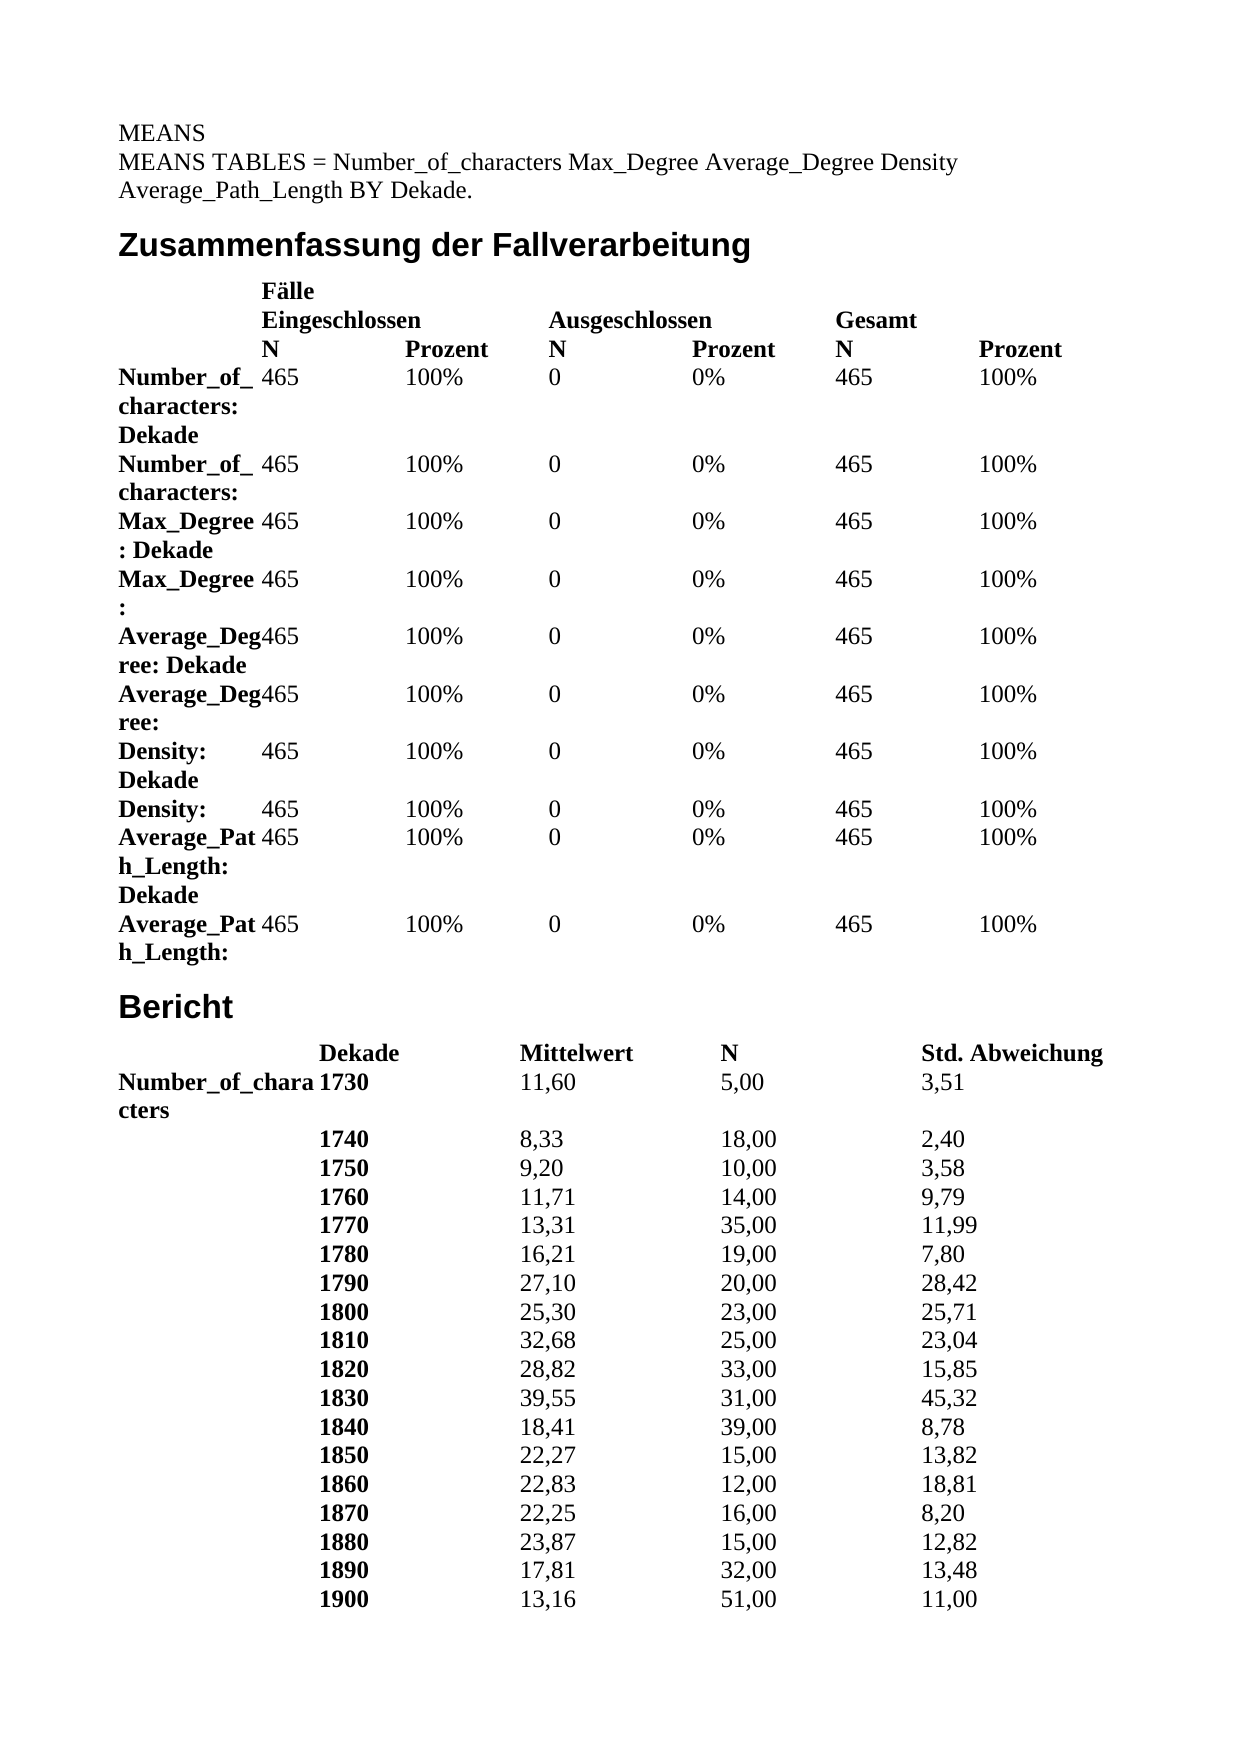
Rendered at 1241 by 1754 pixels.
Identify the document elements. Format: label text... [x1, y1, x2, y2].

table_cell Number_of_characters: [118, 406, 261, 463]
table_cell 9,79 [921, 1096, 1122, 1124]
table_cell 35,00 [720, 1124, 921, 1153]
table_cell 23,87 [520, 1441, 720, 1469]
table_cell 465 [261, 751, 405, 779]
table_cell Max_Degree: [118, 521, 261, 578]
table_cell [118, 1556, 319, 1584]
table_cell 1920 [319, 1556, 519, 1584]
table_cell 0 [548, 578, 692, 636]
table_cell 0 [548, 319, 692, 406]
table_cell Prozent [979, 291, 1122, 319]
table_cell 16,21 [520, 1153, 720, 1182]
text MEANS TABLES = Number_of_characters Max_Degree Average_Degree Density Average_Path_Length BY Dekade. [118, 147, 1122, 204]
table_cell 465 [835, 463, 979, 521]
table_cell 12,00 [720, 1383, 921, 1412]
table_cell Gesamt [835, 262, 1122, 291]
table_cell 18,41 [520, 1326, 720, 1354]
table_cell 25,00 [720, 1239, 921, 1268]
table_cell 100% [979, 866, 1122, 923]
table_cell 13,82 [921, 1354, 1122, 1383]
table_cell Number_of_characters: Dekade [118, 319, 261, 406]
table_cell [118, 1268, 319, 1297]
table_cell 100% [979, 636, 1122, 693]
table_cell 465 [835, 693, 979, 751]
table_cell 1870 [319, 1412, 519, 1441]
table_header [921, 952, 1122, 981]
table_cell Number_of_characters [118, 981, 319, 1038]
table_cell 8,33 [520, 1038, 720, 1067]
table_cell 1880 [319, 1441, 519, 1469]
table_cell [118, 291, 261, 319]
table_cell 23,00 [720, 1211, 921, 1239]
table_cell 15,00 [720, 1441, 921, 1469]
table_cell 32,00 [720, 1469, 921, 1498]
table_cell 28,82 [520, 1268, 720, 1297]
table_cell 100% [979, 406, 1122, 463]
table_cell 51,00 [720, 1498, 921, 1527]
table_cell 13,48 [921, 1469, 1122, 1498]
table_header [720, 952, 921, 981]
table_cell 465 [835, 578, 979, 636]
table_cell [118, 1326, 319, 1354]
table_cell 465 [835, 319, 979, 406]
table_cell 100% [405, 521, 548, 578]
table_cell [118, 1354, 319, 1383]
table_cell 15,70 [921, 1556, 1122, 1584]
table_cell Density: [118, 751, 261, 779]
table_header [520, 952, 720, 981]
table_cell 1730 [319, 981, 519, 1038]
table_cell [118, 1182, 319, 1211]
table_cell [118, 1412, 319, 1441]
table_cell 0 [548, 463, 692, 521]
table_cell 0 [548, 406, 692, 463]
table_cell 465 [835, 779, 979, 866]
table_cell 25,71 [921, 1211, 1122, 1239]
table_cell 465 [835, 751, 979, 779]
table_cell [118, 262, 261, 291]
table_cell 0 [548, 636, 692, 693]
table_cell 1900 [319, 1498, 519, 1527]
table_cell 1930 [319, 1584, 519, 1613]
table_cell 100% [405, 636, 548, 693]
table_cell 100% [979, 779, 1122, 866]
table_cell 2,40 [921, 1038, 1122, 1067]
table_header [118, 952, 319, 981]
table_cell 45,32 [921, 1297, 1122, 1326]
table_cell [118, 1124, 319, 1153]
table_cell N [548, 291, 692, 319]
table_cell [118, 1498, 319, 1527]
table_cell 22,27 [520, 1354, 720, 1383]
subtitle Zusammenfassung der Fallverarbeitung [118, 204, 1122, 233]
table_cell [118, 1297, 319, 1326]
table_cell 1860 [319, 1383, 519, 1412]
table_cell 11,60 [520, 981, 720, 1038]
subtitle Bericht [118, 923, 1122, 952]
table_cell 100% [405, 751, 548, 779]
text MEANS [118, 118, 1122, 147]
table_cell [118, 1038, 319, 1067]
table_cell 0% [692, 521, 835, 578]
table_cell [118, 1096, 319, 1124]
table_cell 15,85 [921, 1268, 1122, 1297]
table_cell 1840 [319, 1326, 519, 1354]
table_header Fälle [261, 233, 1122, 262]
table_cell 465 [835, 406, 979, 463]
table_cell 39,55 [520, 1297, 720, 1326]
table_cell [118, 1441, 319, 1469]
table_cell [118, 1383, 319, 1412]
table_cell 18,81 [921, 1383, 1122, 1412]
table_cell N [261, 291, 405, 319]
table_cell 1800 [319, 1211, 519, 1239]
table_cell 0% [692, 463, 835, 521]
table_cell 100% [405, 693, 548, 751]
table_cell 1770 [319, 1124, 519, 1153]
table_cell 0 [548, 521, 692, 578]
table_cell 17,26 [921, 1527, 1122, 1556]
table_cell 0% [692, 751, 835, 779]
table_cell 8,78 [921, 1326, 1122, 1354]
table_cell 25,30 [520, 1211, 720, 1239]
table_cell 34,00 [720, 1527, 921, 1556]
table_cell 465 [261, 521, 405, 578]
table_cell 17,81 [520, 1469, 720, 1498]
table_cell 22,83 [520, 1383, 720, 1412]
table_cell 100% [405, 866, 548, 923]
table_cell 1810 [319, 1239, 519, 1268]
table_cell [118, 1527, 319, 1556]
table_cell 100% [405, 406, 548, 463]
table_cell 16,00 [720, 1412, 921, 1441]
table_cell 0% [692, 636, 835, 693]
table_cell 3,58 [921, 1067, 1122, 1096]
table_cell 11,00 [921, 1498, 1122, 1527]
table_cell Prozent [692, 291, 835, 319]
table_cell 1760 [319, 1096, 519, 1124]
table_cell 0% [692, 866, 835, 923]
table_cell 100% [979, 751, 1122, 779]
table_cell 15,00 [720, 1354, 921, 1383]
table_cell 10,00 [720, 1067, 921, 1096]
table_cell Ausgeschlossen [548, 262, 835, 291]
table_cell 465 [261, 319, 405, 406]
table_cell 465 [835, 866, 979, 923]
table_cell [118, 1469, 319, 1498]
table_cell 1740 [319, 1038, 519, 1067]
table_cell 11,71 [520, 1096, 720, 1124]
table_cell Prozent [405, 291, 548, 319]
table_cell 16,50 [520, 1584, 720, 1613]
table_cell 19,00 [720, 1153, 921, 1182]
table_cell 0% [692, 693, 835, 751]
table_cell 22,59 [520, 1527, 720, 1556]
table_cell 28,42 [921, 1182, 1122, 1211]
table_cell [118, 1211, 319, 1239]
table_cell 2,00 [720, 1584, 921, 1613]
table_cell 465 [261, 693, 405, 751]
table_cell 22,25 [520, 1412, 720, 1441]
table_cell 100% [979, 693, 1122, 751]
table_cell 100% [979, 521, 1122, 578]
table_cell 1830 [319, 1297, 519, 1326]
table_cell 100% [405, 319, 548, 406]
table_cell Eingeschlossen [261, 262, 548, 291]
table_cell 5,00 [720, 981, 921, 1038]
table_cell N [835, 291, 979, 319]
table_cell [118, 1584, 319, 1613]
table_cell 39,00 [720, 1326, 921, 1354]
table_cell 29,25 [520, 1556, 720, 1584]
table_cell 7,80 [921, 1153, 1122, 1182]
table_header [118, 233, 261, 262]
table_cell 1790 [319, 1182, 519, 1211]
table_cell 100% [979, 463, 1122, 521]
table_cell 0% [692, 578, 835, 636]
table_cell 100% [405, 463, 548, 521]
table_cell Max_Degree: Dekade [118, 463, 261, 521]
table_cell [118, 1239, 319, 1268]
table_cell 32,68 [520, 1239, 720, 1268]
table_cell 12,82 [921, 1441, 1122, 1469]
table_cell 8,20 [921, 1412, 1122, 1441]
table_cell 0 [548, 751, 692, 779]
table_cell 465 [261, 779, 405, 866]
table_cell 465 [261, 866, 405, 923]
table_cell 465 [261, 406, 405, 463]
table_cell 465 [261, 636, 405, 693]
table_cell 0% [692, 779, 835, 866]
table_cell Average_Path_Length: [118, 866, 261, 923]
table_cell 0 [548, 693, 692, 751]
table_cell 100% [979, 319, 1122, 406]
table_cell 465 [261, 463, 405, 521]
table_cell 0 [548, 779, 692, 866]
table_cell 1850 [319, 1354, 519, 1383]
table_cell 0 [548, 866, 692, 923]
table_header [319, 952, 519, 981]
table_cell 14,85 [921, 1584, 1122, 1613]
table_cell Density: Dekade [118, 693, 261, 751]
table_cell 100% [979, 578, 1122, 636]
table_cell 14,00 [720, 1096, 921, 1124]
table_cell 20,00 [720, 1182, 921, 1211]
table_cell 465 [835, 636, 979, 693]
table_cell [118, 1067, 319, 1096]
table_cell 1890 [319, 1469, 519, 1498]
table_cell Average_Degree: Dekade [118, 578, 261, 636]
table_cell 1780 [319, 1153, 519, 1182]
table_cell 1820 [319, 1268, 519, 1297]
table_cell 11,99 [921, 1124, 1122, 1153]
table_cell 13,16 [520, 1498, 720, 1527]
table_cell 465 [835, 521, 979, 578]
table_cell 0% [692, 406, 835, 463]
table_cell 3,51 [921, 981, 1122, 1038]
table_cell 16,00 [720, 1556, 921, 1584]
table_cell 33,00 [720, 1268, 921, 1297]
table_cell 100% [405, 779, 548, 866]
table_cell 465 [261, 578, 405, 636]
table_cell 9,20 [520, 1067, 720, 1096]
table_cell 27,10 [520, 1182, 720, 1211]
table_cell 1910 [319, 1527, 519, 1556]
table_cell 0% [692, 319, 835, 406]
table_cell [118, 1153, 319, 1182]
table_cell 13,31 [520, 1124, 720, 1153]
table_cell 31,00 [720, 1297, 921, 1326]
table_cell Average_Path_Length: Dekade [118, 779, 261, 866]
table_cell 23,04 [921, 1239, 1122, 1268]
table_cell Average_Degree: [118, 636, 261, 693]
table_cell 18,00 [720, 1038, 921, 1067]
table_cell 1750 [319, 1067, 519, 1096]
table_cell 100% [405, 578, 548, 636]
